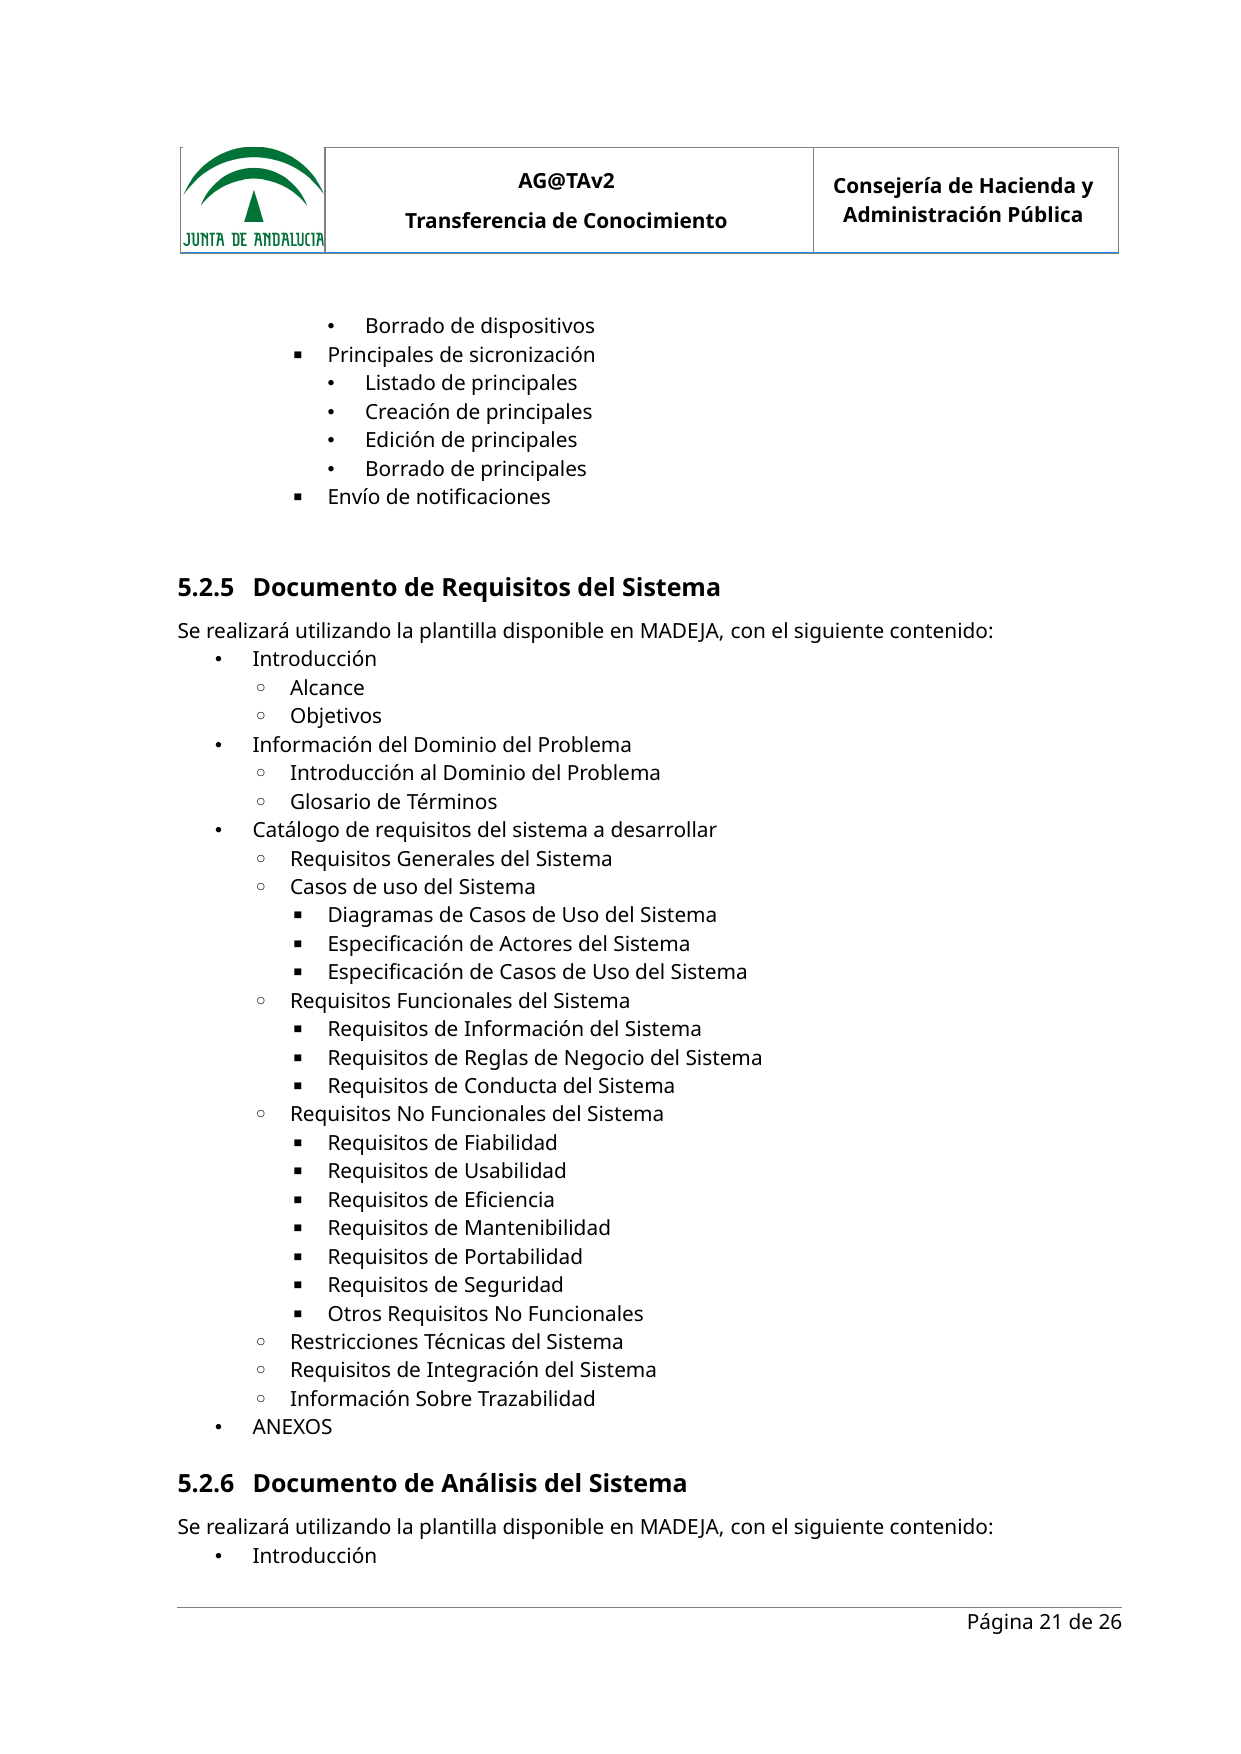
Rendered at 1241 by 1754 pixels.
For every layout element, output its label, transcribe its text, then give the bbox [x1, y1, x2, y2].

list Especificación de Casos de Uso del Sistema [290, 957, 1122, 986]
list Requisitos de Reglas de Negocio del Sistema [290, 1043, 1122, 1071]
list Información del Dominio del Problema [215, 730, 1122, 758]
list Creación de principales [327, 397, 1122, 425]
list Borrado de dispositivos [327, 311, 1122, 340]
subtitle Documento de Análisis del Sistema [177, 1466, 1122, 1500]
list Requisitos de Integración del Sistema [252, 1356, 1122, 1384]
list Requisitos de Fiabilidad [290, 1128, 1122, 1156]
list Listado de principales [327, 368, 1122, 397]
list Requisitos de Información del Sistema [290, 1014, 1122, 1043]
list Edición de principales [327, 425, 1122, 454]
list Otros Requisitos No Funcionales [290, 1299, 1122, 1327]
list Envío de notificaciones [290, 482, 1122, 511]
list Introducción [215, 644, 1122, 673]
list Principales de sicronización [290, 340, 1122, 368]
list Requisitos de Mantenibilidad [290, 1213, 1122, 1242]
subtitle Documento de Requisitos del Sistema [177, 569, 1122, 604]
picture [183, 147, 324, 246]
list Especificación de Actores del Sistema [290, 929, 1122, 957]
list Diagramas de Casos de Uso del Sistema [290, 901, 1122, 929]
list Información Sobre Trazabilidad [252, 1384, 1122, 1412]
text Se realizará utilizando la plantilla disponible en MADEJA, con el siguiente contenido: [177, 616, 1122, 644]
list Casos de uso del Sistema [252, 872, 1122, 901]
list Requisitos de Usabilidad [290, 1156, 1122, 1185]
list Requisitos de Conducta del Sistema [290, 1071, 1122, 1099]
text Se realizará utilizando la plantilla disponible en MADEJA, con el siguiente contenido: [177, 1512, 1122, 1541]
list Requisitos Generales del Sistema [252, 844, 1122, 872]
list Borrado de principales [327, 454, 1122, 482]
list Catálogo de requisitos del sistema a desarrollar [215, 815, 1122, 844]
list Objetivos [252, 701, 1122, 730]
list Requisitos de Portabilidad [290, 1242, 1122, 1270]
list ANEXOS [215, 1412, 1122, 1441]
list Requisitos Funcionales del Sistema [252, 986, 1122, 1014]
list Requisitos No Funcionales del Sistema [252, 1099, 1122, 1128]
list Introducción [215, 1541, 1122, 1569]
list Alcance [252, 673, 1122, 701]
list Requisitos de Seguridad [290, 1270, 1122, 1299]
list Glosario de Términos [252, 787, 1122, 815]
list Requisitos de Eficiencia [290, 1185, 1122, 1213]
list Restricciones Técnicas del Sistema [252, 1327, 1122, 1356]
list Introducción al Dominio del Problema [252, 758, 1122, 787]
